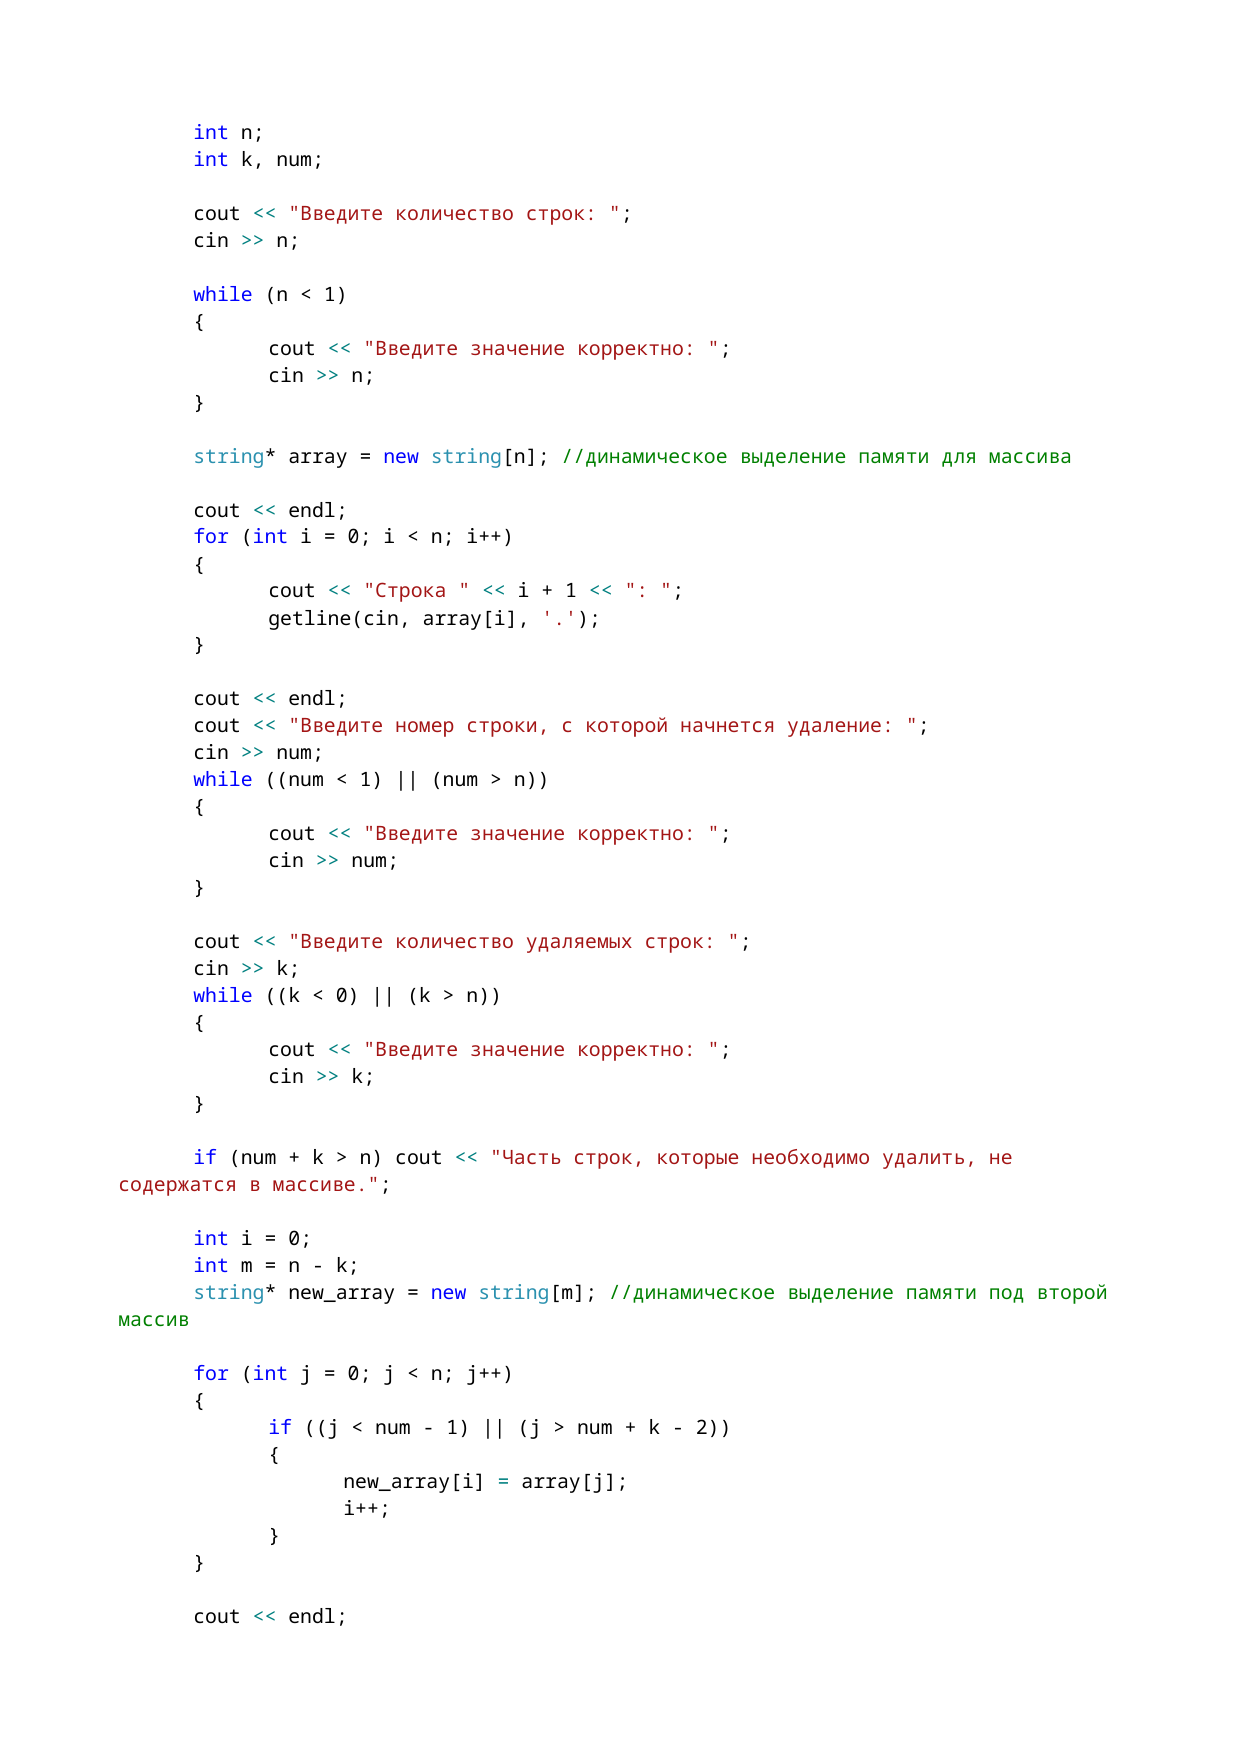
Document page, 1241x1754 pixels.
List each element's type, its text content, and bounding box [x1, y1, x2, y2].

text int k, num; [118, 145, 1122, 172]
text cout << "Введите количество удаляемых строк: "; [118, 927, 1122, 954]
text string* array = new string[n]; //динамическое выделение памяти для массива [118, 442, 1122, 469]
text { [118, 1008, 1122, 1035]
text for (int j = 0; j < n; j++) [118, 1359, 1122, 1386]
text new_array[i] = array[j]; [118, 1467, 1122, 1494]
text { [118, 793, 1122, 819]
text } [118, 631, 1122, 658]
text cout << "Строка " << i + 1 << ": "; [118, 577, 1122, 604]
text } [118, 1548, 1122, 1575]
text int n; [118, 118, 1122, 145]
text cout << endl; [118, 496, 1122, 523]
text cout << "Введите значение корректно: "; [118, 334, 1122, 361]
text getline(cin, array[i], '.'); [118, 604, 1122, 631]
text cout << "Введите значение корректно: "; [118, 1035, 1122, 1062]
text cin >> k; [118, 954, 1122, 981]
text { [118, 1386, 1122, 1413]
text cout << endl; [118, 685, 1122, 712]
text cout << "Введите значение корректно: "; [118, 819, 1122, 847]
text int m = n - k; [118, 1251, 1122, 1278]
text while ((num < 1) || (num > n)) [118, 766, 1122, 793]
text while (n < 1) [118, 280, 1122, 307]
text cin >> k; [118, 1062, 1122, 1089]
text cin >> n; [118, 361, 1122, 388]
text cout << "Введите номер строки, с которой начнется удаление: "; [118, 712, 1122, 739]
text { [118, 307, 1122, 334]
text cout << endl; [118, 1602, 1122, 1629]
text } [118, 873, 1122, 901]
text for (int i = 0; i < n; i++) [118, 523, 1122, 550]
text { [118, 550, 1122, 577]
text int i = 0; [118, 1224, 1122, 1251]
text { [118, 1440, 1122, 1467]
text cout << "Введите количество строк: "; [118, 199, 1122, 226]
text } [118, 1521, 1122, 1548]
text i++; [118, 1494, 1122, 1521]
text while ((k < 0) || (k > n)) [118, 981, 1122, 1008]
text if (num + k > n) cout << "Часть строк, которые необходимо удалить, не содержатся в массиве."; [118, 1143, 1122, 1197]
text string* new_array = new string[m]; //динамическое выделение памяти под второй массив [118, 1278, 1122, 1332]
text } [118, 1089, 1122, 1116]
text if ((j < num - 1) || (j > num + k - 2)) [118, 1413, 1122, 1440]
text cin >> n; [118, 226, 1122, 253]
text } [118, 388, 1122, 415]
text cin >> num; [118, 847, 1122, 873]
text cin >> num; [118, 739, 1122, 766]
